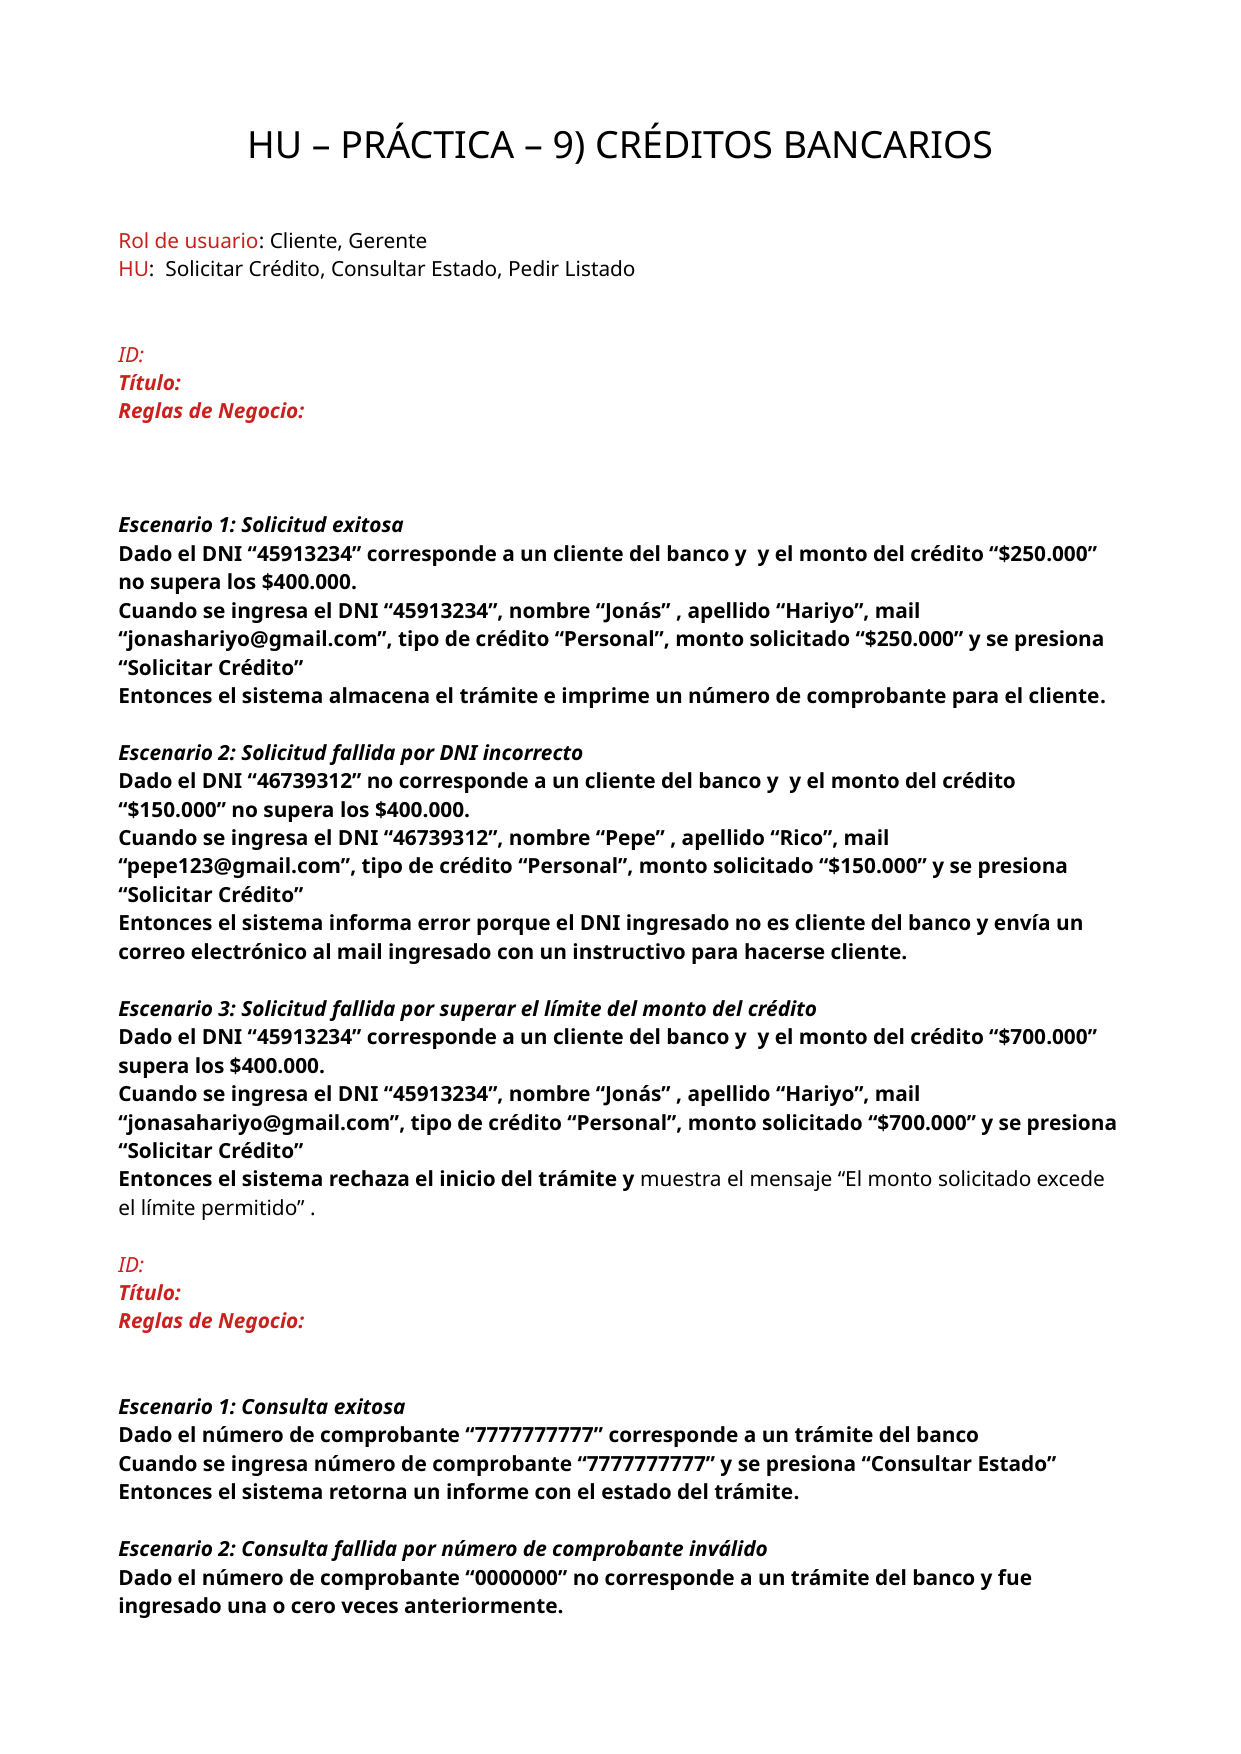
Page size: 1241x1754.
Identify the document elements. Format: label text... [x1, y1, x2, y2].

text Escenario 2: Consulta fallida por número de comprobante inválido [118, 1534, 1122, 1563]
text Si se ingresa tres veces un código inexistente el sistema bloquea la IP. [118, 1335, 1122, 1363]
text Rol de usuario: Cliente, Gerente [118, 226, 1122, 254]
text HU – PRÁCTICA – 9) CRÉDITOS BANCARIOS [118, 118, 1122, 169]
text Dado el número de comprobante “0000000” no corresponde a un trámite del banco y fue ingresado una o cero veces anteriormente. [118, 1563, 1122, 1619]
text El crédito solicitado no debe superar los $400.000. [118, 425, 1122, 453]
text Escenario 3: Solicitud fallida por superar el límite del monto del crédito [118, 994, 1122, 1022]
text Cuando se ingresa el DNI “45913234”, nombre “Jonás” , apellido “Hariyo”, mail “jonashariyo@gmail.com”, tipo de crédito “Personal”, monto solicitado “$250.000” y se presiona “Solicitar Crédito” [118, 596, 1122, 681]
text Entonces el sistema almacena el trámite e imprime un número de comprobante para el cliente. [118, 681, 1122, 709]
text Reglas de Negocio: [118, 1307, 1122, 1335]
text Escenario 2: Solicitud fallida por DNI incorrecto [118, 738, 1122, 766]
text Dado el número de comprobante “7777777777” corresponde a un trámite del banco [118, 1420, 1122, 1449]
text Escenario 1: Consulta exitosa [118, 1392, 1122, 1420]
text Cuando se ingresa el DNI “46739312”, nombre “Pepe” , apellido “Rico”, mail “pepe123@gmail.com”, tipo de crédito “Personal”, monto solicitado “$150.000” y se presiona “Solicitar Crédito” [118, 823, 1122, 908]
text Título: Como Cliente quiero solicitar un crédito en el banco [118, 368, 1122, 397]
text HU: Solicitar Crédito, Consultar Estado, Pedir Listado [118, 254, 1122, 283]
text ID: Consultar Estado [118, 1250, 1122, 1278]
text Dado el DNI “45913234” corresponde a un cliente del banco y y el monto del crédito “$700.000” supera los $400.000. [118, 1022, 1122, 1079]
text ID: Solicitar Crédito [118, 340, 1122, 368]
text Entonces el sistema informa error porque el DNI ingresado no es cliente del banco y envía un correo electrónico al mail ingresado con un instructivo para hacerse cliente. [118, 908, 1122, 965]
text Dado el DNI “45913234” corresponde a un cliente del banco y y el monto del crédito “$250.000” no supera los $400.000. [118, 539, 1122, 596]
text Escenario 1: Solicitud exitosa [118, 510, 1122, 539]
text Entonces el sistema retorna un informe con el estado del trámite. [118, 1477, 1122, 1506]
text Reglas de Negocio: [118, 397, 1122, 425]
text Cuando se ingresa el DNI “45913234”, nombre “Jonás” , apellido “Hariyo”, mail “jonasahariyo@gmail.com”, tipo de crédito “Personal”, monto solicitado “$700.000” y se presiona “Solicitar Crédito” [118, 1079, 1122, 1164]
text Título: Como Cliente quiero consultar el estado de un trámite [118, 1278, 1122, 1307]
text Cuando se ingresa número de comprobante “7777777777” y se presiona “Consultar Estado” [118, 1449, 1122, 1477]
text El DNI ingresado debe corresponder a un cliente del banco. [118, 453, 1122, 482]
text Dado el DNI “46739312” no corresponde a un cliente del banco y y el monto del crédito “$150.000” no supera los $400.000. [118, 766, 1122, 823]
text Entonces el sistema rechaza el inicio del trámite y muestra el mensaje “El monto solicitado excede el límite permitido” . [118, 1164, 1122, 1221]
